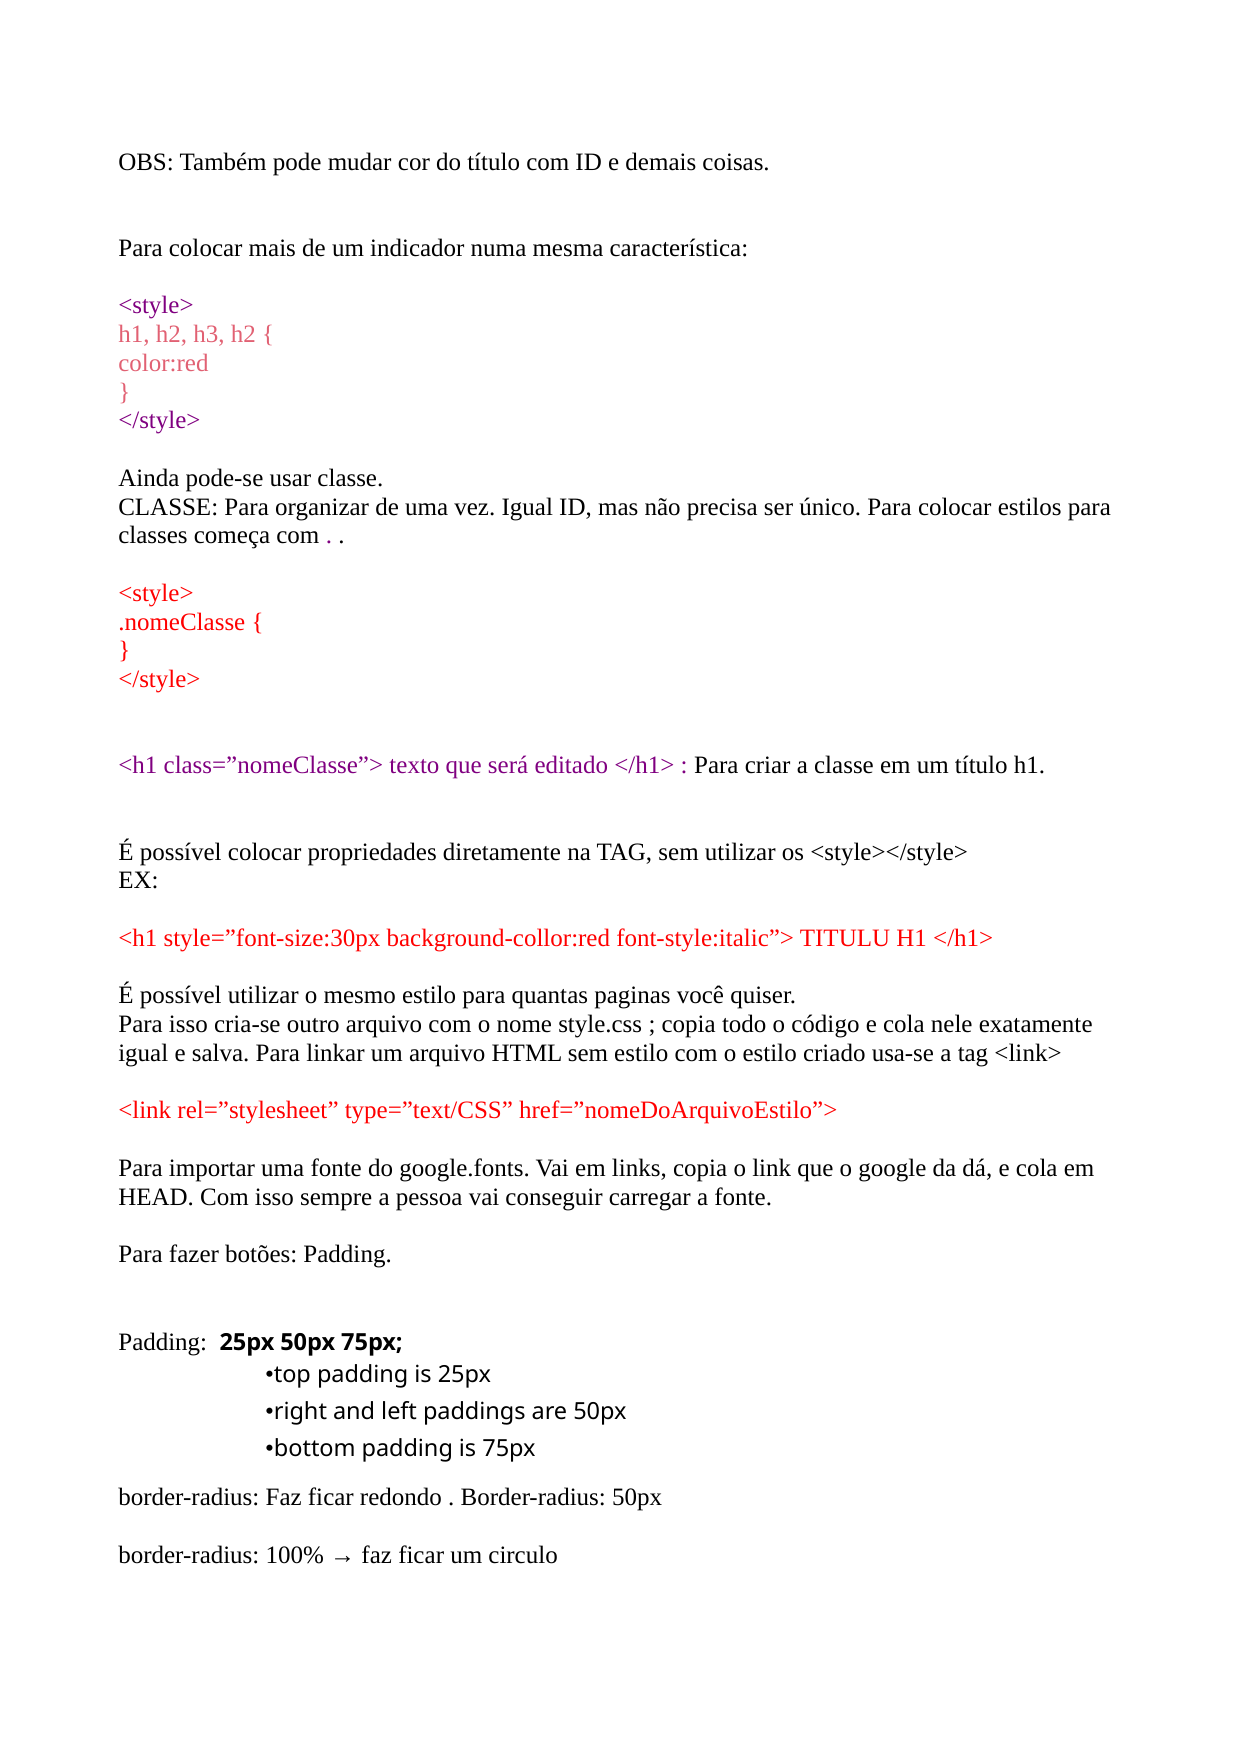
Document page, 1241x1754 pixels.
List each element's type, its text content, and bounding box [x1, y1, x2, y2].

text <h1 style=”font-size:30px background-collor:red font-style:italic”> TITULU H1 </h1> [118, 923, 1122, 952]
text É possível colocar propriedades diretamente na TAG, sem utilizar os <style></style> [118, 837, 1122, 866]
text </style> [118, 664, 1122, 693]
list top padding is 25px [118, 1358, 1122, 1389]
text Padding: 25px 50px 75px; [118, 1326, 1122, 1358]
text OBS: Também pode mudar cor do título com ID e demais coisas. [118, 147, 1122, 176]
text Para colocar mais de um indicador numa mesma característica: [118, 233, 1122, 262]
text Para fazer botões: Padding. [118, 1239, 1122, 1268]
text <h1 class=”nomeClasse”> texto que será editado </h1> : Para criar a classe em um título h1. [118, 751, 1122, 779]
text É possível utilizar o mesmo estilo para quantas paginas você quiser. [118, 981, 1122, 1009]
text CLASSE: Para organizar de uma vez. Igual ID, mas não precisa ser único. Para colocar estilos para classes começa com . . [118, 492, 1122, 549]
text <style> [118, 291, 1122, 319]
text h1, h2, h3, h2 { [118, 319, 1122, 348]
text EX: [118, 866, 1122, 894]
text border-radius: Faz ficar redondo . Border-radius: 50px [118, 1482, 1122, 1511]
text Para isso cria-se outro arquivo com o nome style.css ; copia todo o código e cola nele exatamente igual e salva. Para linkar um arquivo HTML sem estilo com o estilo criado usa-se a tag <link> [118, 1009, 1122, 1067]
text } [118, 377, 1122, 406]
text </style> [118, 406, 1122, 434]
text .nomeClasse { } [118, 607, 1122, 664]
text <style> [118, 578, 1122, 607]
list bottom padding is 75px [118, 1431, 1122, 1463]
text color:red [118, 348, 1122, 377]
list right and left paddings are 50px [118, 1394, 1122, 1426]
text Para importar uma fonte do google.fonts. Vai em links, copia o link que o google da dá, e cola em HEAD. Com isso sempre a pessoa vai conseguir carregar a fonte. [118, 1153, 1122, 1211]
text border-radius: 100% → faz ficar um circulo [118, 1540, 1122, 1569]
text Ainda pode-se usar classe. [118, 463, 1122, 492]
text <link rel=”stylesheet” type=”text/CSS” href=”nomeDoArquivoEstilo”> [118, 1096, 1122, 1124]
